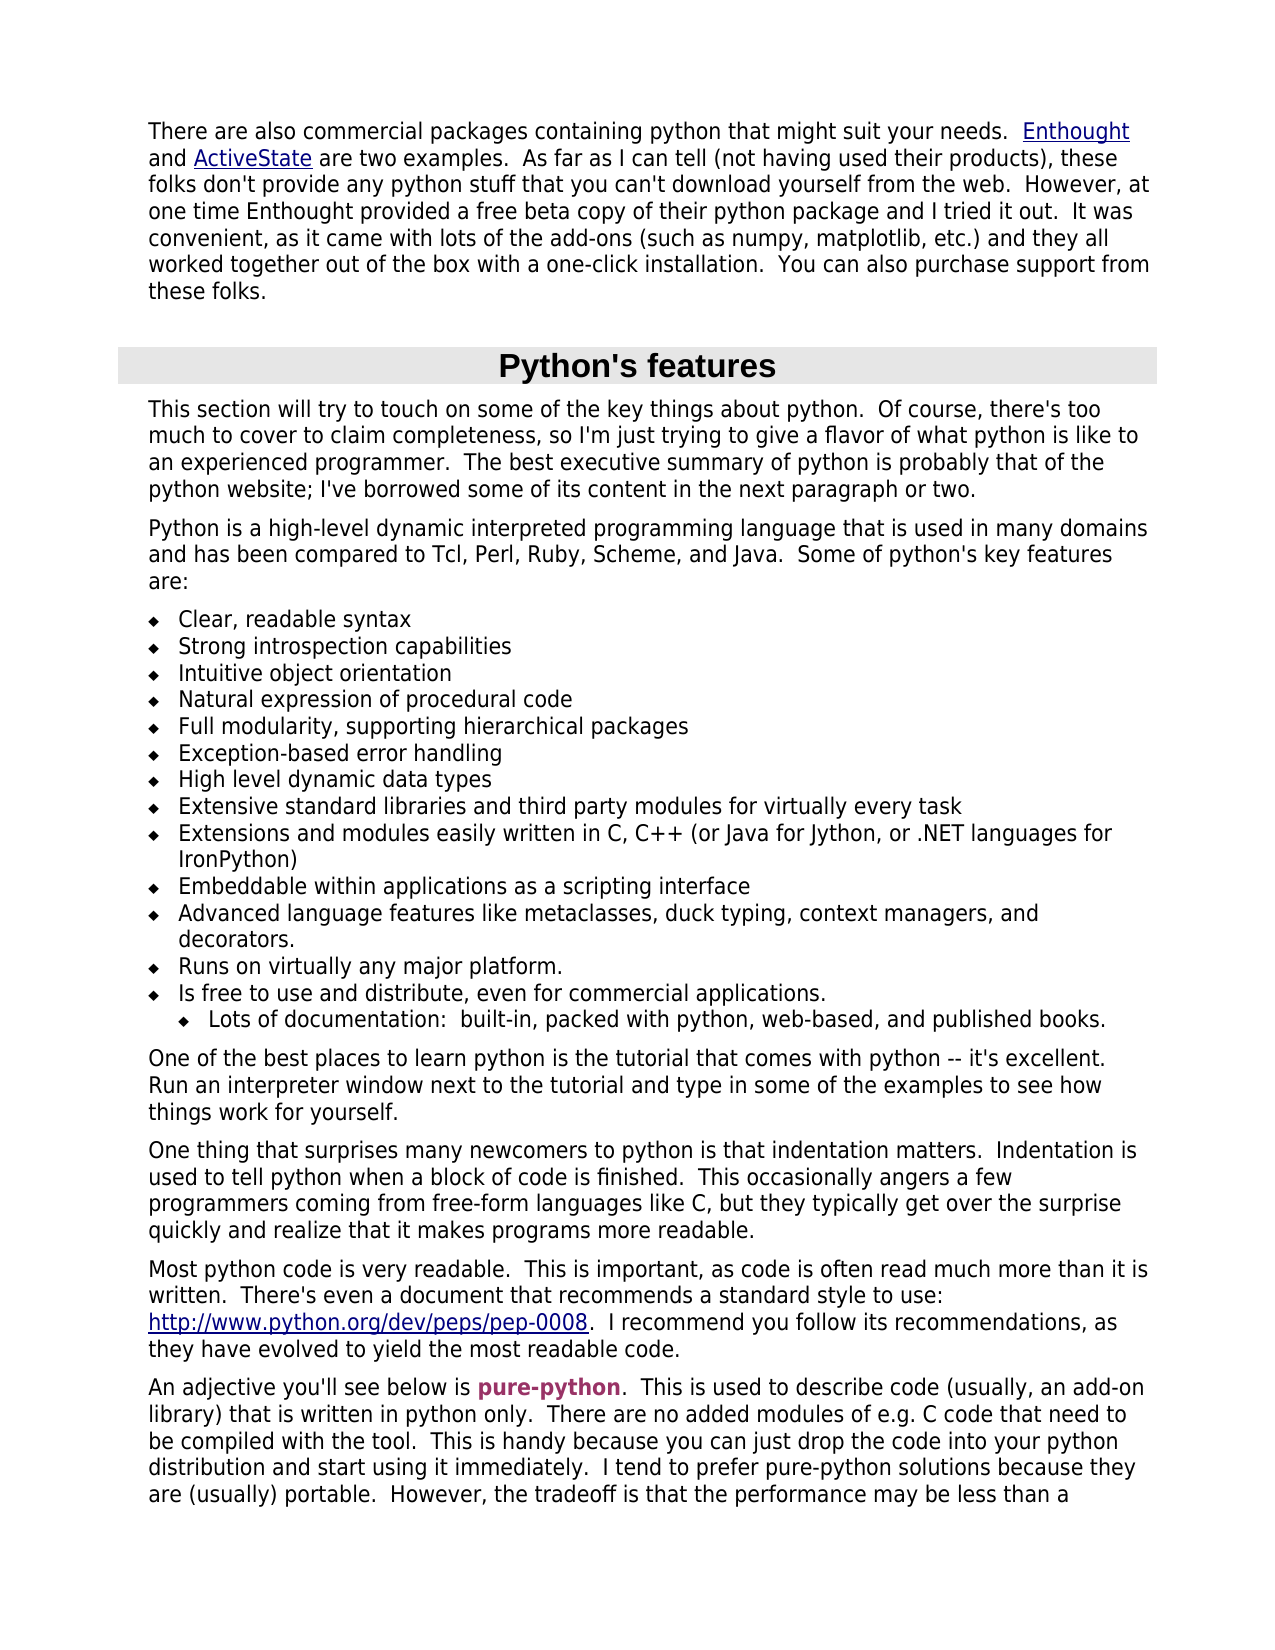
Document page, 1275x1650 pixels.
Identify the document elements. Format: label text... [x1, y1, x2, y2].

list Runs on virtually any major platform. [148, 953, 1157, 980]
list Lots of documentation: built-in, packed with python, web-based, and published books. [178, 1007, 1157, 1033]
list Clear, readable syntax [148, 607, 1157, 633]
list Natural expression of procedural code [148, 687, 1157, 713]
text There are also commercial packages containing python that might suit your needs. Enthought and ActiveState are two examples. As far as I can tell (not having used their products), these folks don't provide any python stuff that you can't download yourself from the web. However, at one time Enthought provided a free beta copy of their python package and I tried it out. It was convenient, as it came with lots of the add-ons (such as numpy, matplotlib, etc.) and they all worked together out of the box with a one-click installation. You can also purchase support from these folks. [148, 118, 1157, 305]
list Full modularity, supporting hierarchical packages [148, 713, 1157, 740]
text One of the best places to learn python is the tutorial that comes with python -- it's excellent. Run an interpreter window next to the tutorial and type in some of the examples to see how things work for yourself. [148, 1045, 1157, 1125]
text Python is a high-level dynamic interpreted programming language that is used in many domains and has been compared to Tcl, Perl, Ruby, Scheme, and Java. Some of python's key features are: [148, 515, 1157, 595]
list Advanced language features like metaclasses, duck typing, context managers, and decorators. [148, 900, 1157, 953]
text An adjective you'll see below is pure-python. This is used to describe code (usually, an add-on library) that is written in python only. There are no added modules of e.g. C code that need to be compiled with the tool. This is handy because you can just drop the code into your python distribution and start using it immediately. I tend to prefer pure-python solutions because they are (usually) portable. However, the tradeoff is that the performance may be less than a [148, 1374, 1157, 1508]
text One thing that surprises many newcomers to python is that indentation matters. Indentation is used to tell python when a block of code is finished. This occasionally angers a few programmers coming from free-form languages like C, but they typically get over the surprise quickly and realize that it makes programs more readable. [148, 1137, 1157, 1244]
list Strong introspection capabilities [148, 633, 1157, 660]
list Extensive standard libraries and third party modules for virtually every task [148, 793, 1157, 820]
text This section will try to touch on some of the key things about python. Of course, there's too much to cover to claim completeness, so I'm just trying to give a flavor of what python is like to an experienced programmer. The best executive summary of python is probably that of the python website; I've borrowed some of its content in the next paragraph or two. [148, 396, 1157, 503]
subtitle Python's features [118, 347, 1157, 384]
text Most python code is very readable. This is important, as code is often read much more than it is written. There's even a document that recommends a standard style to use: http://www.python.org/dev/peps/pep-0008. I recommend you follow its recommendations, as they have evolved to yield the most readable code. [148, 1256, 1157, 1363]
list Embeddable within applications as a scripting interface [148, 873, 1157, 900]
list Extensions and modules easily written in C, C++ (or Java for Jython, or .NET languages for IronPython) [148, 820, 1157, 873]
list High level dynamic data types [148, 767, 1157, 793]
list Is free to use and distribute, even for commercial applications. [148, 980, 1157, 1007]
list Exception-based error handling [148, 740, 1157, 767]
list Intuitive object orientation [148, 660, 1157, 687]
